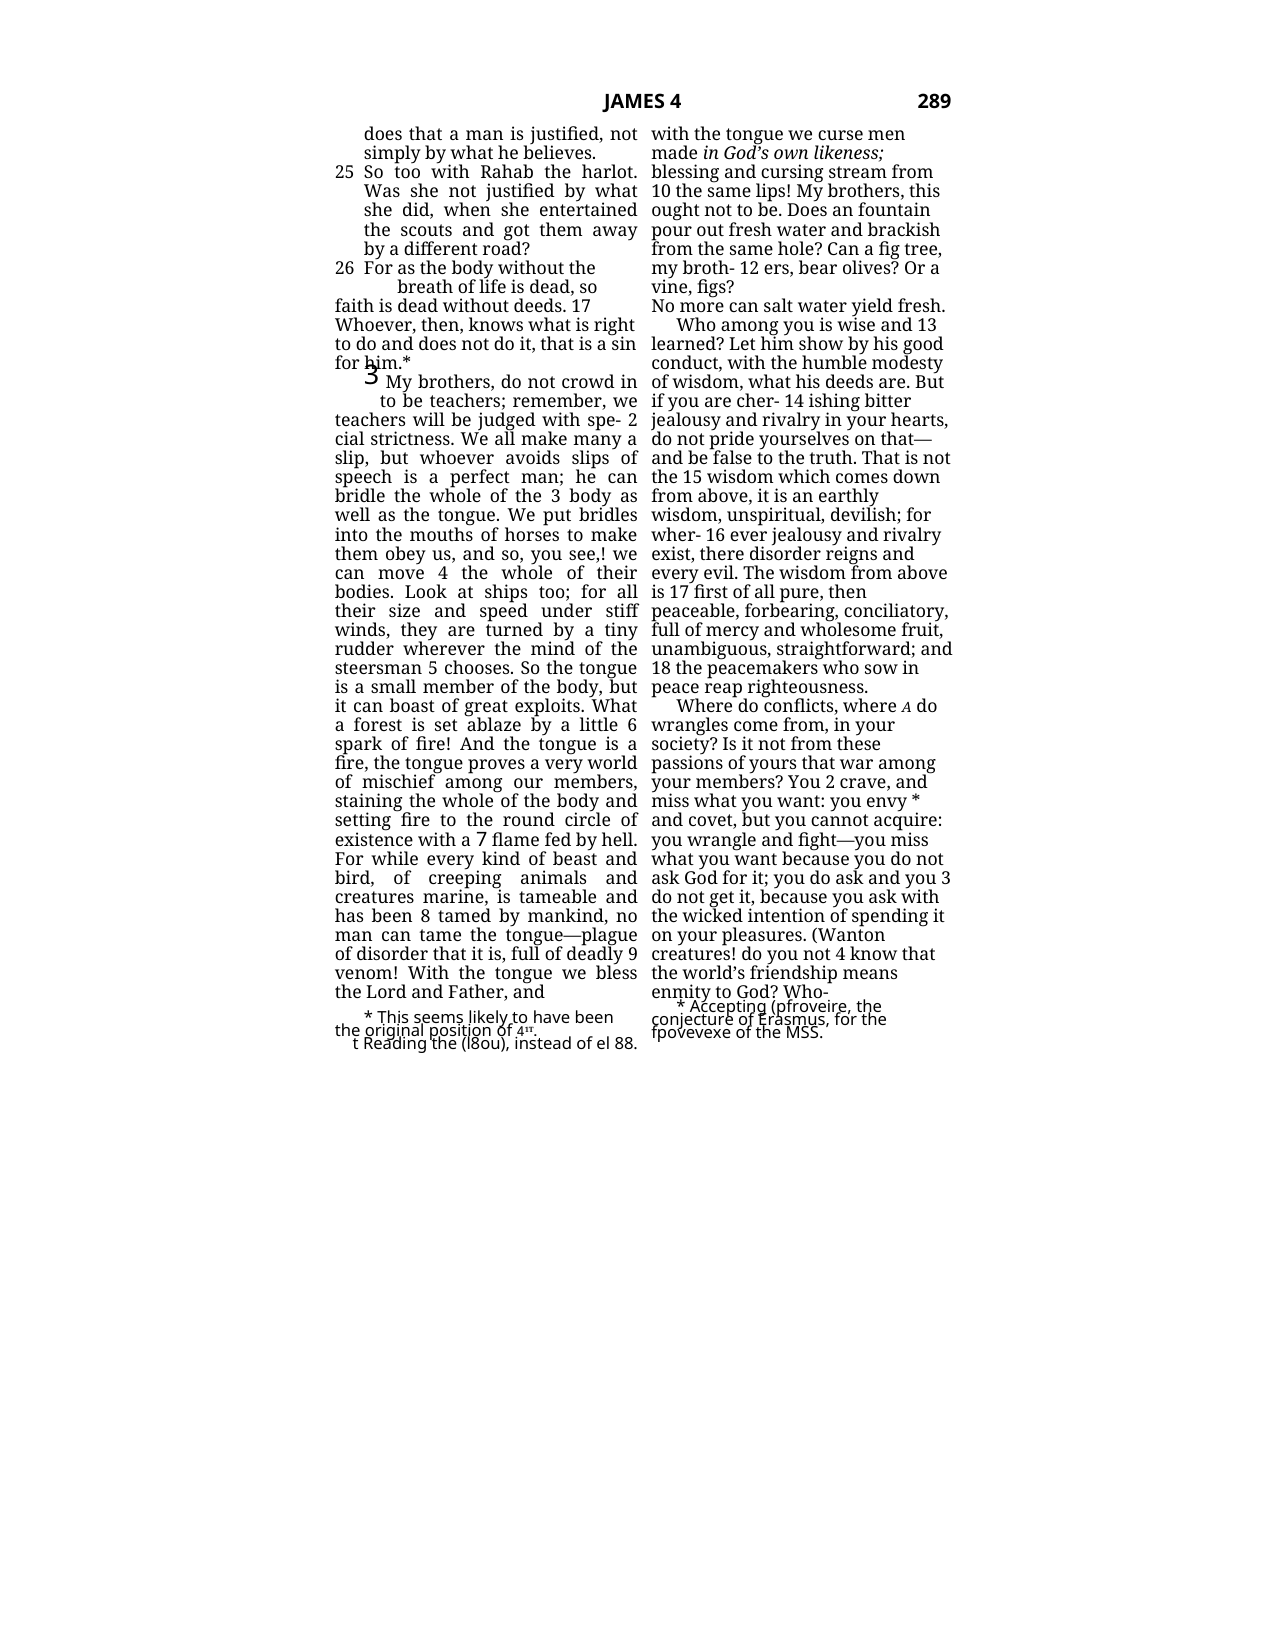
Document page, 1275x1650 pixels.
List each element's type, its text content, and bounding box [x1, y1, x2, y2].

text Who among you is wise and 13 learned? Let him show by his good conduct, with the humble modesty of wisdom, what his deeds are. But if you are cher- 14 ishing bitter jealousy and rivalry in your hearts, do not pride yourselves on that—and be false to the truth. That is not the 15 wisdom which comes down from above, it is an earthly wisdom, unspiritual, devilish; for wher- 16 ever jealousy and rivalry exist, there disorder reigns and every evil. The wisdom from above is 17 first of all pure, then peaceable, forbearing, conciliatory, full of mercy and wholesome fruit, un­ambiguous, straightforward; and 18 the peacemakers who sow in peace reap righteousness. [651, 316, 954, 697]
text No more can salt water yield fresh. [651, 297, 954, 316]
text Where do conflicts, where a do wrangles come from, in your society? Is it not from these passions of yours that war among your members? You 2 crave, and miss what you want: you envy * and covet, but you cannot acquire: you wrangle and fight—you miss what you want because you do not ask God for it; you do ask and you 3 do not get it, because you ask with the wicked intention of spending it on your pleasures. (Wanton creatures! do you not 4 know that the world’s friendship means enmity to God? Who- [651, 697, 954, 1002]
list So too with Rahab the harlot. Was she not justified by what she did, when she entertained the scouts and got them away by a different road? [334, 163, 638, 259]
text does that a man is justified, not simply by what he believes. [364, 125, 638, 163]
text breath of life is dead, so faith is dead without deeds. 17 Whoever, then, knows what is right to do and does not do it, that is a sin for him.* [334, 278, 638, 373]
list For as the body without the [334, 259, 638, 278]
text 3 My brothers, do not crowd in to be teachers; remember, we teachers will be judged with spe- 2 cial strictness. We all make many a slip, but whoever avoids slips of speech is a perfect man; he can bridle the whole of the 3 body as well as the tongue. We put bridles into the mouths of horses to make them obey us, and so, you see,! we can move 4 the whole of their bodies. Look at ships too; for all their size and speed under stiff winds, they are turned by a tiny rudder wher­ever the mind of the steersman 5 chooses. So the tongue is a small member of the body, but it can boast of great exploits. What a forest is set ablaze by a little 6 spark of fire! And the tongue is a fire, the tongue proves a very world of mischief among our members, staining the whole of the body and setting fire to the round circle of existence with a 7 flame fed by hell. For while every kind of beast and bird, of creeping animals and creatures marine, is tameable and has been 8 tamed by mankind, no man can tame the tongue—plague of dis­order that it is, full of deadly 9 venom! With the tongue we bless the Lord and Father, and [334, 373, 638, 1002]
text t Reading the (l8ou), instead of el 88. [502, 1039, 638, 1052]
text * Accepting (pfroveire, the conjecture of Erasmus, for the fpovevexe of the MSS. [651, 1002, 954, 1041]
text * This seems likely to have been the original position of 41T. [334, 1013, 638, 1039]
text t Reading the (l8ou), instead of el 88. [334, 1039, 464, 1052]
text with the tongue we curse men made in God’s own likeness; blessing and cursing stream from 10 the same lips! My brothers, this ought not to be. Does an fountain pour out fresh water and brackish from the same hole? Can a fig tree, my broth- 12 ers, bear olives? Or a vine, figs? [651, 125, 954, 297]
